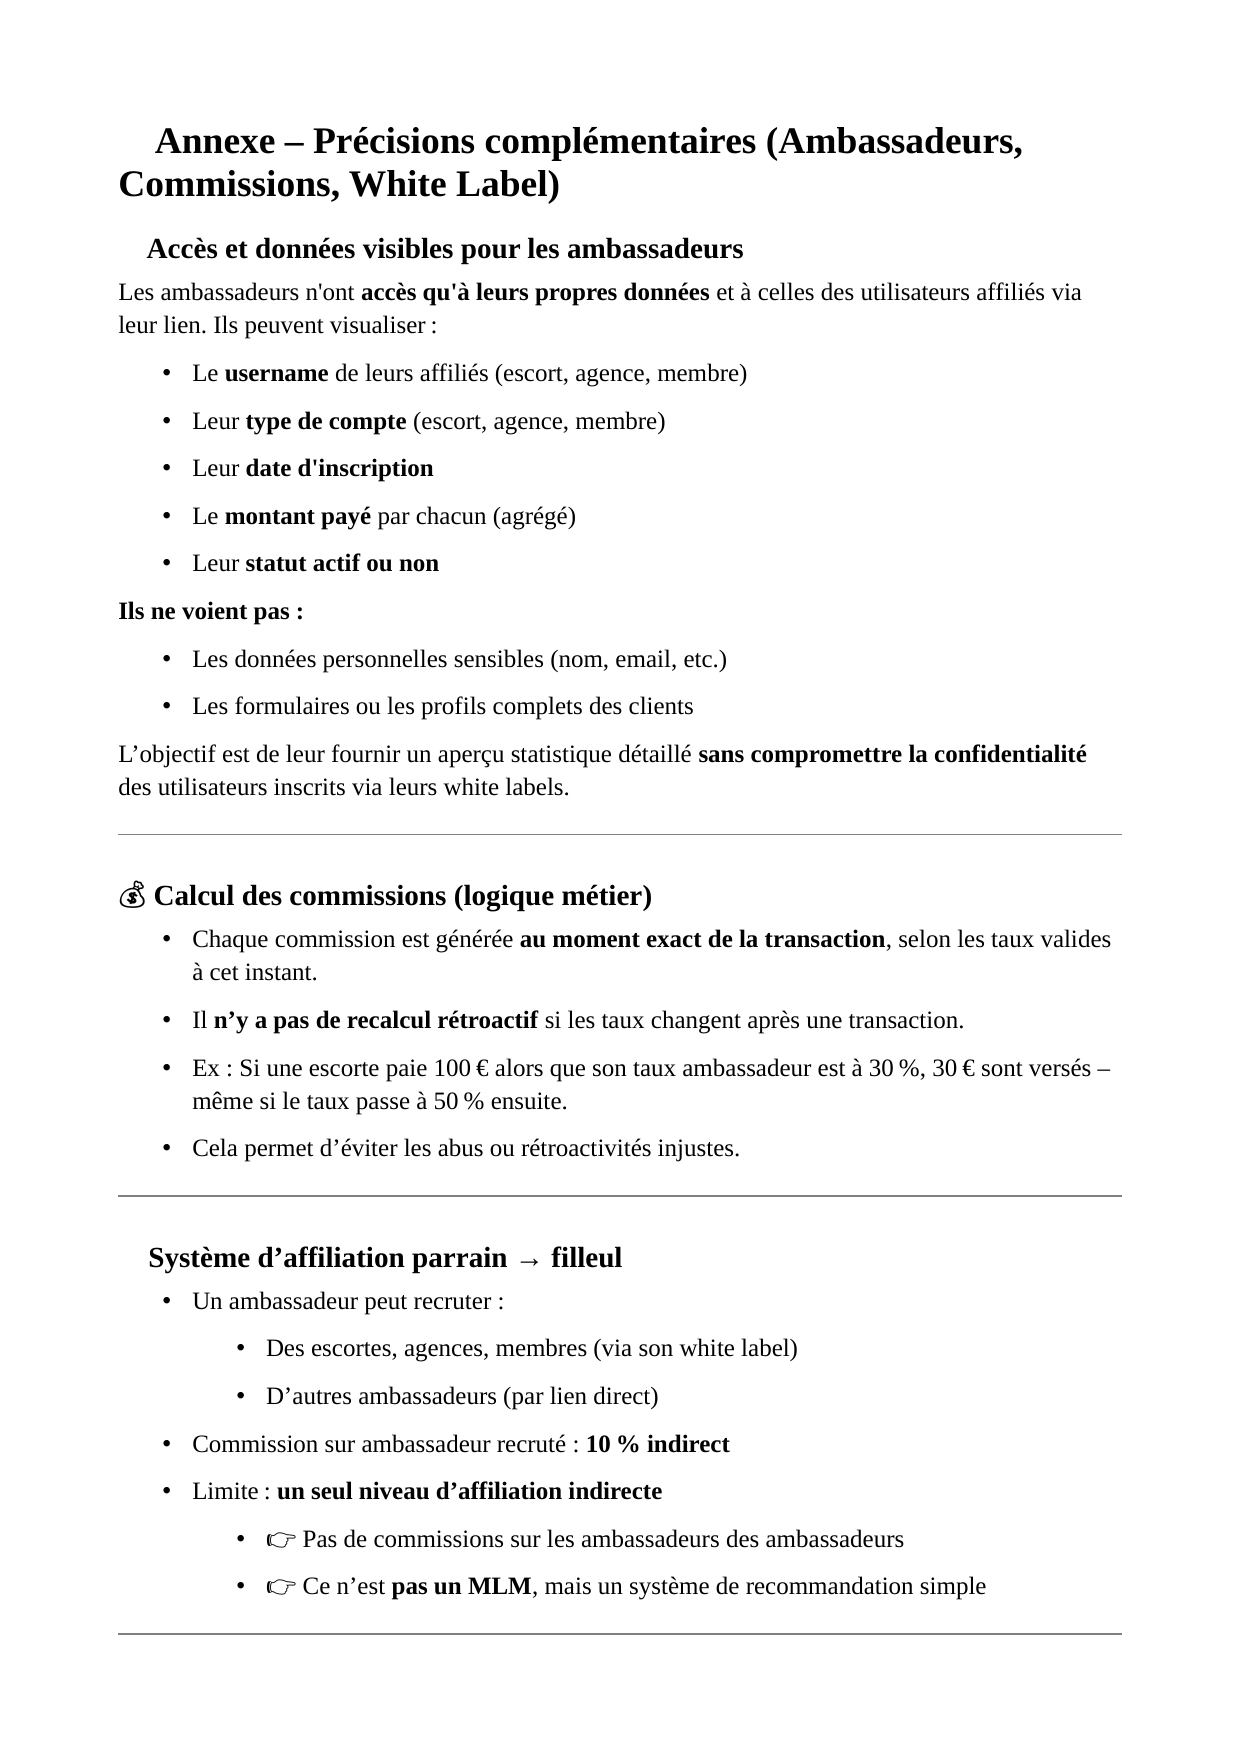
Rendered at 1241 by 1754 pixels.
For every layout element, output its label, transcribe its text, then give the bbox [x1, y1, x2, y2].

list Les données personnelles sensibles (nom, email, etc.) [162, 644, 1122, 672]
list Il n’y a pas de recalcul rétroactif si les taux changent après une transaction. [162, 1005, 1122, 1034]
list Cela permet d’éviter les abus ou rétroactivités injustes. [162, 1133, 1122, 1162]
list Leur statut actif ou non [162, 548, 1122, 577]
list D’autres ambassadeurs (par lien direct) [236, 1381, 1122, 1410]
list Commission sur ambassadeur recruté : 10 % indirect [162, 1429, 1122, 1457]
list Le username de leurs affiliés (escort, agence, membre) [162, 358, 1122, 387]
list 👉 Ce n’est pas un MLM, mais un système de recommandation simple [236, 1571, 1122, 1600]
list Des escortes, agences, membres (via son white label) [236, 1333, 1122, 1362]
text L’objectif est de leur fournir un aperçu statistique détaillé sans compromettre la confidentialité des utilisateurs inscrits via leurs white labels. [118, 739, 1122, 801]
list Limite : un seul niveau d’affiliation indirecte [162, 1476, 1122, 1505]
list Chaque commission est générée au moment exact de la transaction, selon les taux valides à cet instant. [162, 924, 1122, 986]
list Ex : Si une escorte paie 100 € alors que son taux ambassadeur est à 30 %, 30 € sont versés – même si le taux passe à 50 % ensuite. [162, 1053, 1122, 1114]
list 👉 Pas de commissions sur les ambassadeurs des ambassadeurs [236, 1524, 1122, 1553]
text Ils ne voient pas : [118, 596, 1122, 625]
list Le montant payé par chacun (agrégé) [162, 501, 1122, 530]
subtitle 💰 Calcul des commissions (logique métier) [118, 878, 1122, 912]
list Les formulaires ou les profils complets des clients [162, 691, 1122, 720]
subtitle 📄 Annexe – Précisions complémentaires (Ambassadeurs, Commissions, White Label) [118, 118, 1122, 204]
text Les ambassadeurs n'ont accès qu'à leurs propres données et à celles des utilisateurs affiliés via leur lien. Ils peuvent visualiser : [118, 277, 1122, 339]
list Leur type de compte (escort, agence, membre) [162, 406, 1122, 434]
list Leur date d'inscription [162, 453, 1122, 482]
subtitle 🔗 Système d’affiliation parrain → filleul [118, 1240, 1122, 1273]
list Un ambassadeur peut recruter : [162, 1286, 1122, 1314]
subtitle 🔐 Accès et données visibles pour les ambassadeurs [118, 231, 1122, 265]
